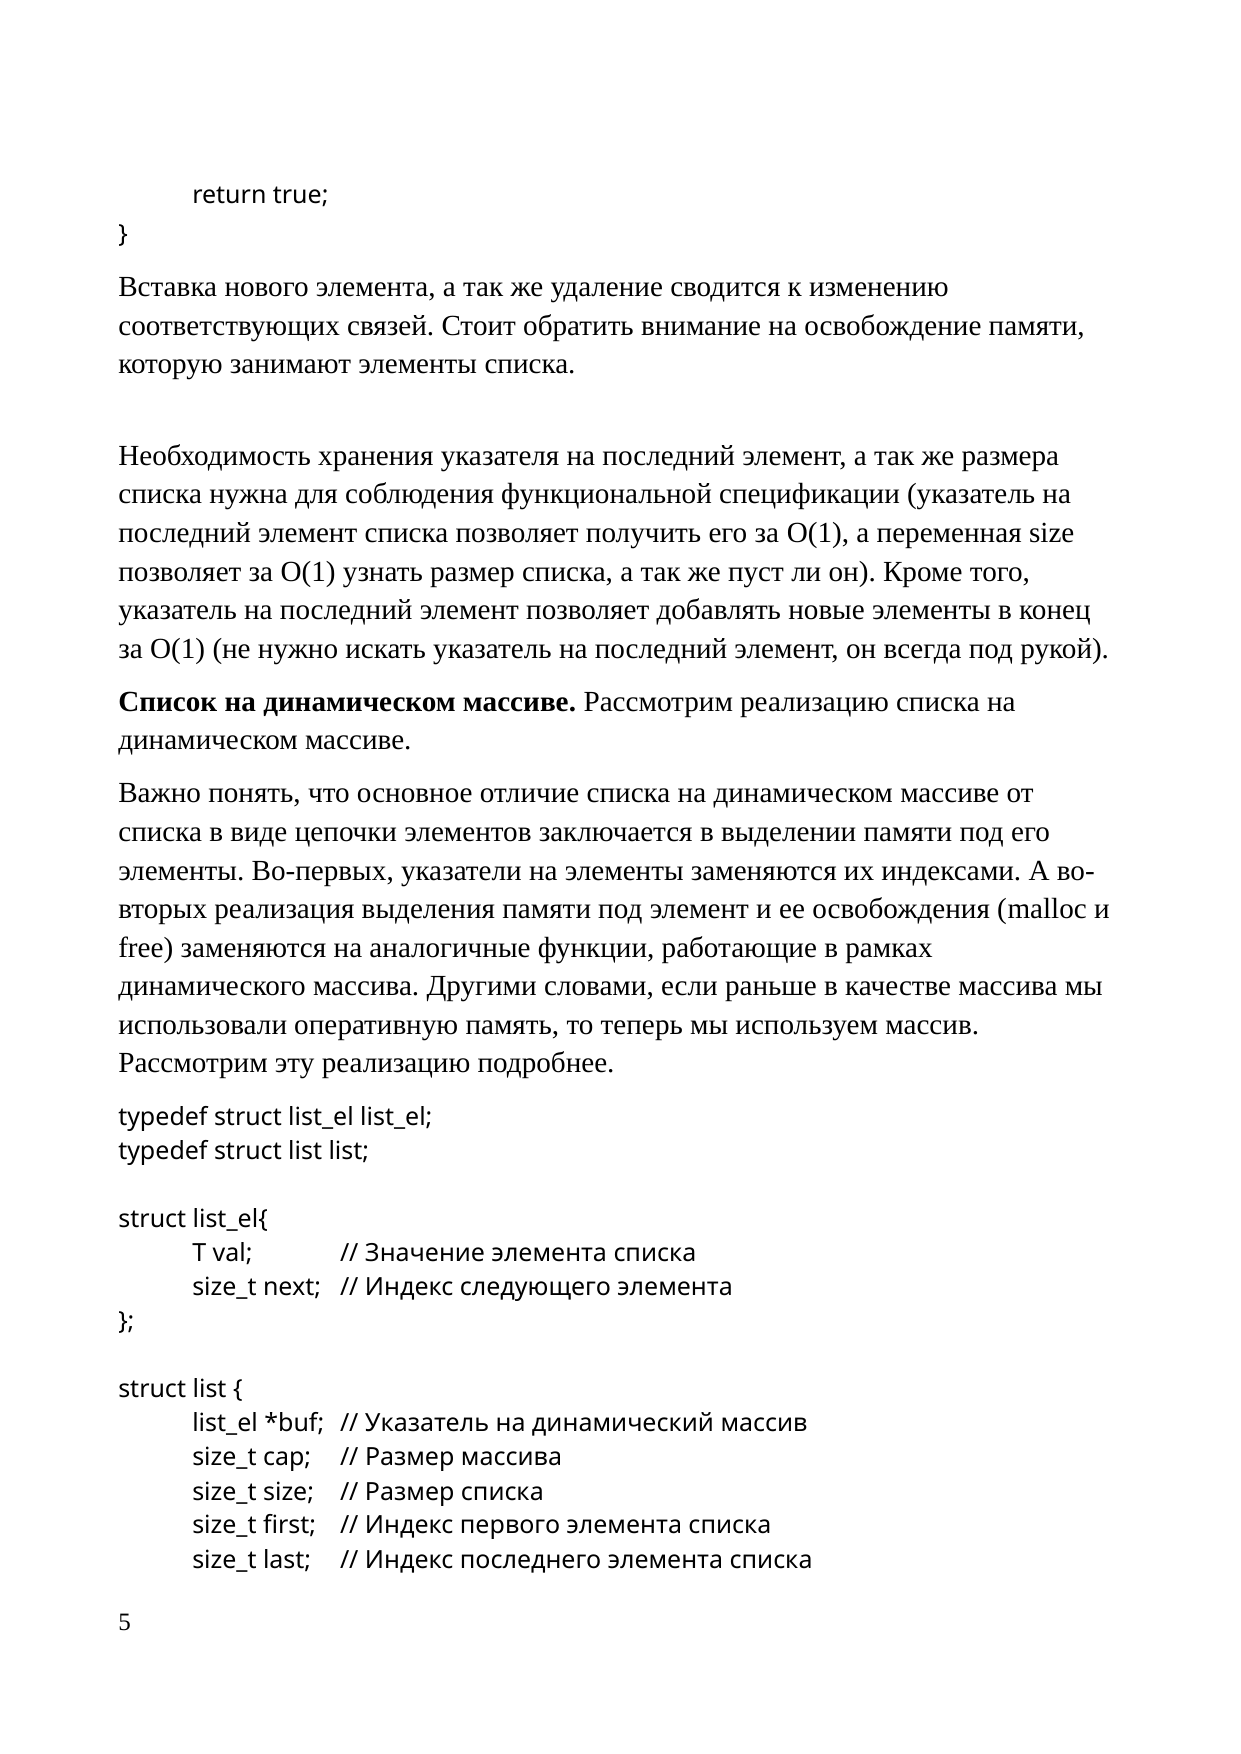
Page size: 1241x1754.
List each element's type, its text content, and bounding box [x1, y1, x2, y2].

text Важно понять, что основное отличие списка на динамическом массиве от списка в виде цепочки элементов заключается в выделении памяти под его элементы. Во-первых, указатели на элементы заменяются их индексами. А во-вторых реализация выделения памяти под элемент и ее освобождения (malloc и free) заменяются на аналогичные функции, работающие в рамках динамического массива. Другими словами, если раньше в качестве массива мы использовали оперативную память, то теперь мы используем массив. Рассмотрим эту реализацию подробнее. [118, 776, 1122, 1079]
text size_t last; // Индекс последнего элемента списка [118, 1541, 1122, 1575]
text size_t next; // Индекс следующего элемента [118, 1269, 1122, 1303]
text size_t cap; // Размер массива [118, 1439, 1122, 1473]
text Необходимость хранения указателя на последний элемент, а так же размера списка нужна для соблюдения функциональной спецификации (указатель на последний элемент списка позволяет получить его за O(1), а переменная size позволяет за O(1) узнать размер списка, а так же пуст ли он). Кроме того, указатель на последний элемент позволяет добавлять новые элементы в конец за O(1) (не нужно искать указатель на последний элемент, он всегда под рукой). [118, 399, 1122, 664]
text }; [118, 1303, 1122, 1337]
text typedef struct list_el list_el; [118, 1098, 1122, 1132]
text struct list { [118, 1371, 1122, 1405]
text size_t first; // Индекс первого элемента списка [118, 1507, 1122, 1541]
text typedef struct list list; struct list_el{ T val; // Значение элемента списка [118, 1132, 1122, 1269]
text list_el *buf; // Указатель на динамический массив [118, 1405, 1122, 1439]
text return true; } [118, 176, 1122, 249]
text Список на динамическом массиве. Рассмотрим реализацию списка на динамическом массиве. [118, 684, 1122, 756]
text Вставка нового элемента, а так же удаление сводится к изменению соответствующих связей. Стоит обратить внимание на освобождение памяти, которую занимают элементы списка. [118, 269, 1122, 380]
text size_t size; // Размер списка [118, 1473, 1122, 1507]
